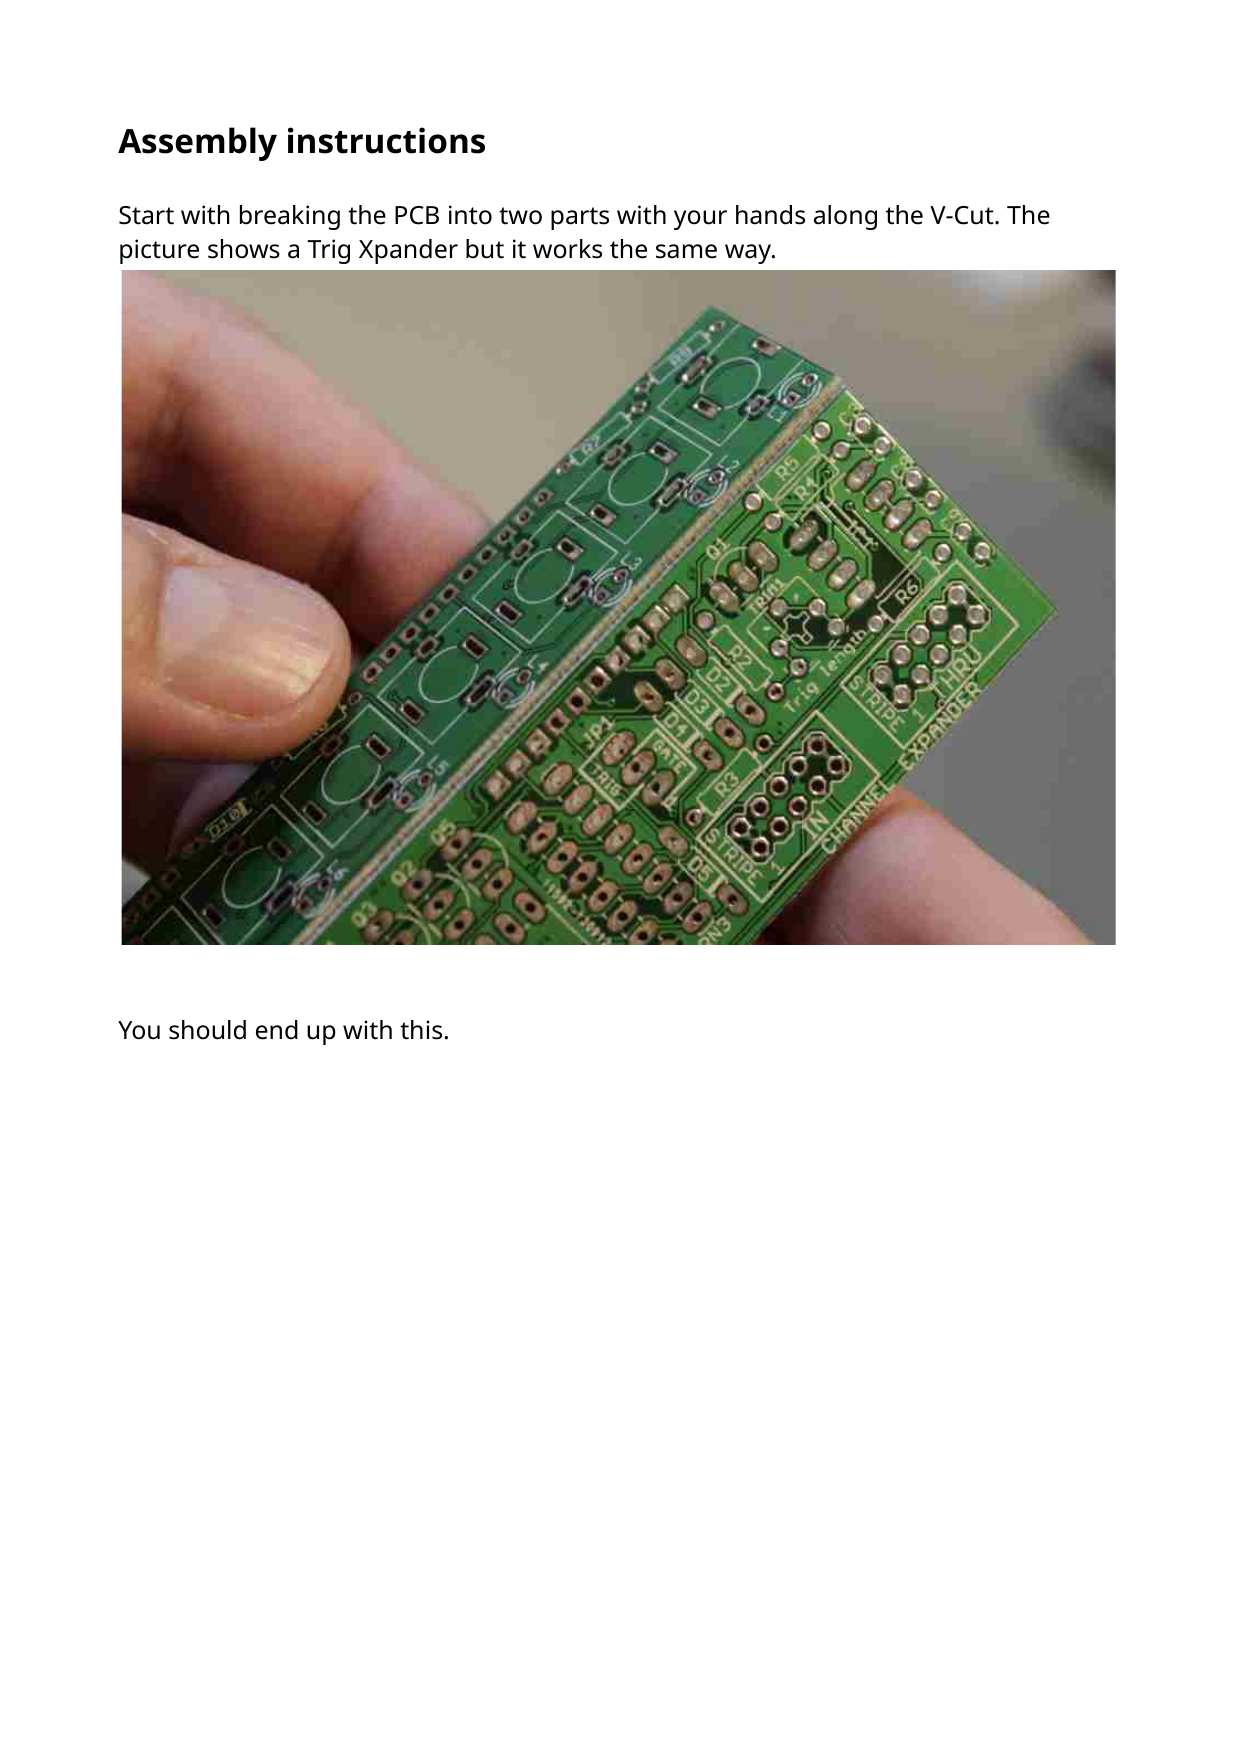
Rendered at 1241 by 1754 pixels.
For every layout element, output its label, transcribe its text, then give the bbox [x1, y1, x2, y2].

text Start with breaking the PCB into two parts with your hands along the V-Cut. The picture shows a Trig Xpander but it works the same way. [118, 198, 1122, 266]
text You should end up with this. [118, 1012, 1122, 1047]
text Assembly instructions [118, 118, 1122, 163]
picture [121, 270, 1116, 945]
